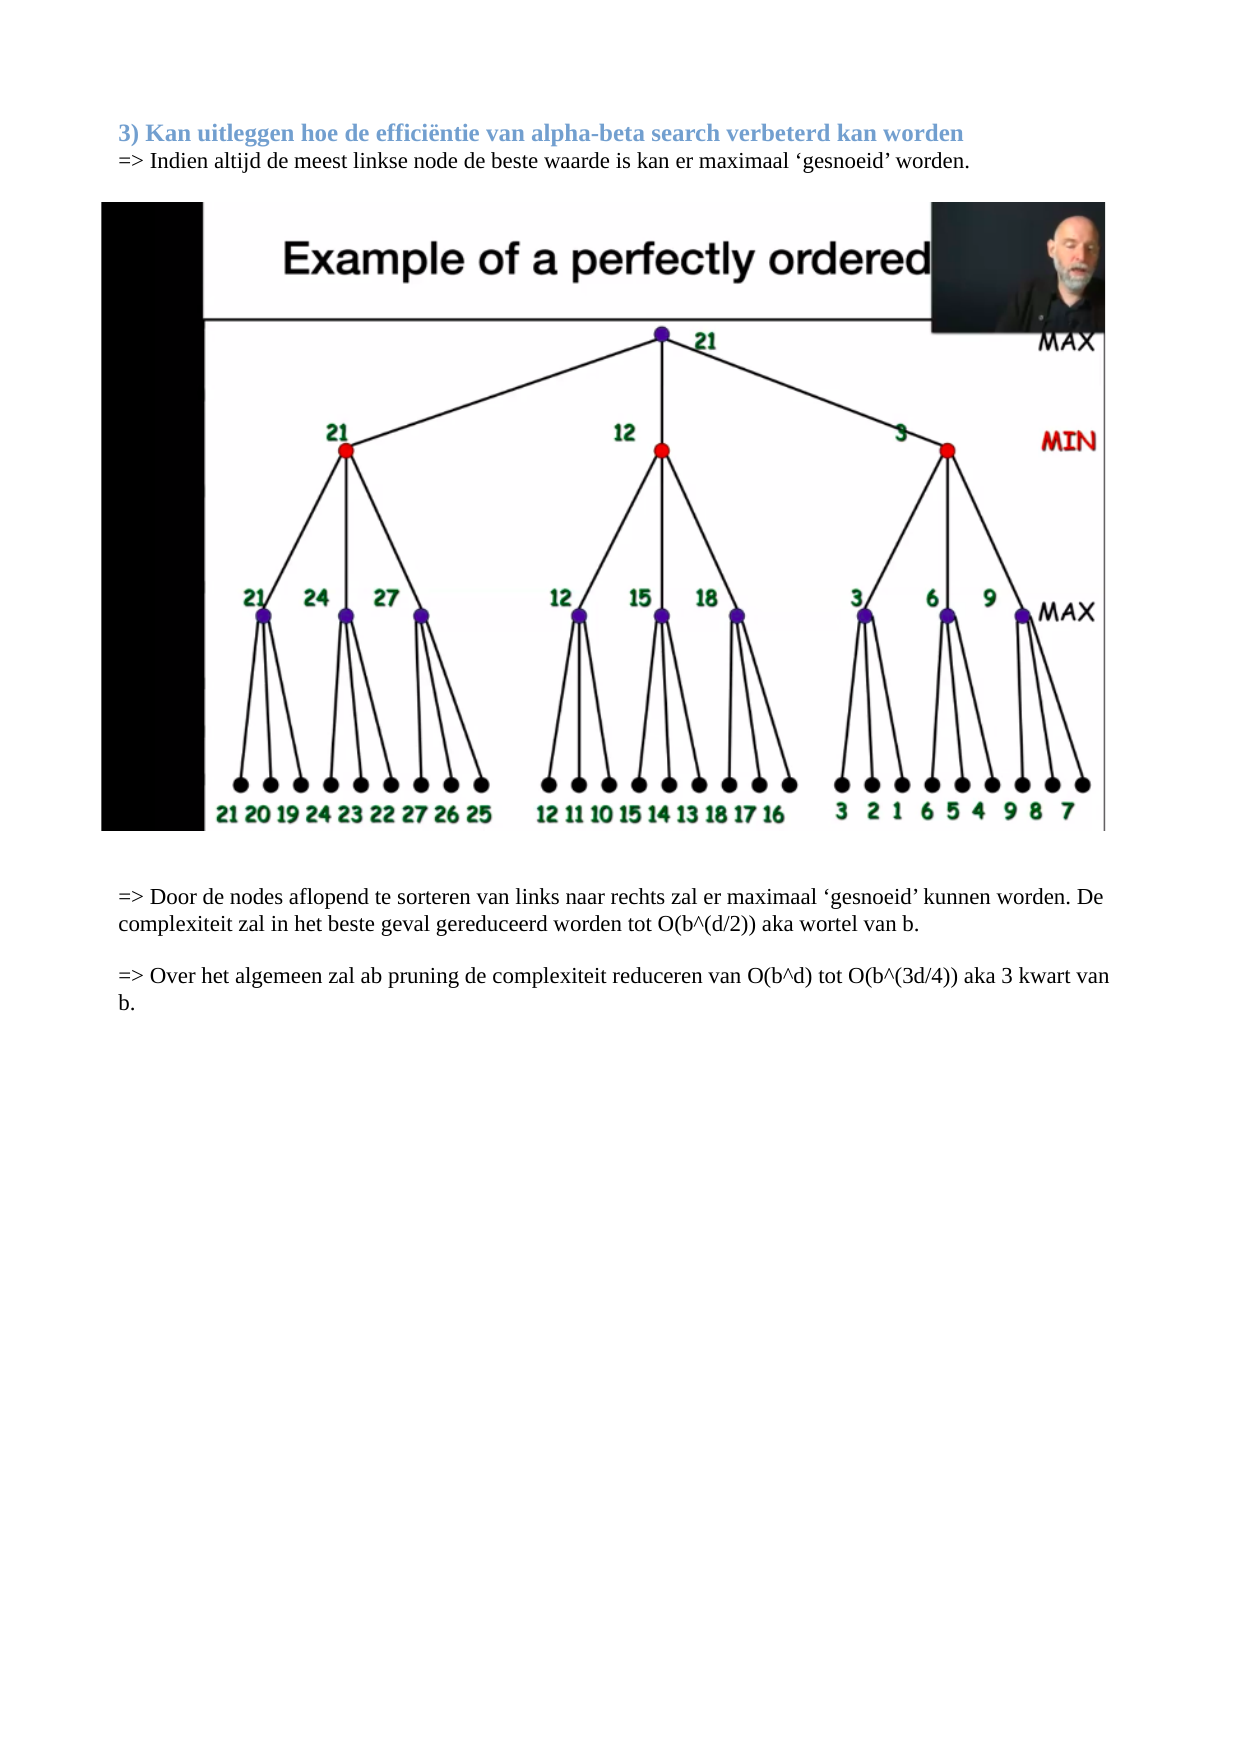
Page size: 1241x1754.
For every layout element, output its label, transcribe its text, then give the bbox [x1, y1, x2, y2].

text 3) Kan uitleggen hoe de efficiëntie van alpha-beta search verbeterd kan worden [118, 118, 1122, 147]
text => Indien altijd de meest linkse node de beste waarde is kan er maximaal ‘gesnoeid’ worden. [118, 147, 1122, 173]
picture [101, 202, 1105, 831]
text => Over het algemeen zal ab pruning de complexiteit reduceren van O(b^d) tot O(b^(3d/4)) aka 3 kwart van b. [118, 962, 1122, 1015]
text => Door de nodes aflopend te sorteren van links naar rechts zal er maximaal ‘gesnoeid’ kunnen worden. De complexiteit zal in het beste geval gereduceerd worden tot O(b^(d/2)) aka wortel van b. [118, 883, 1122, 936]
